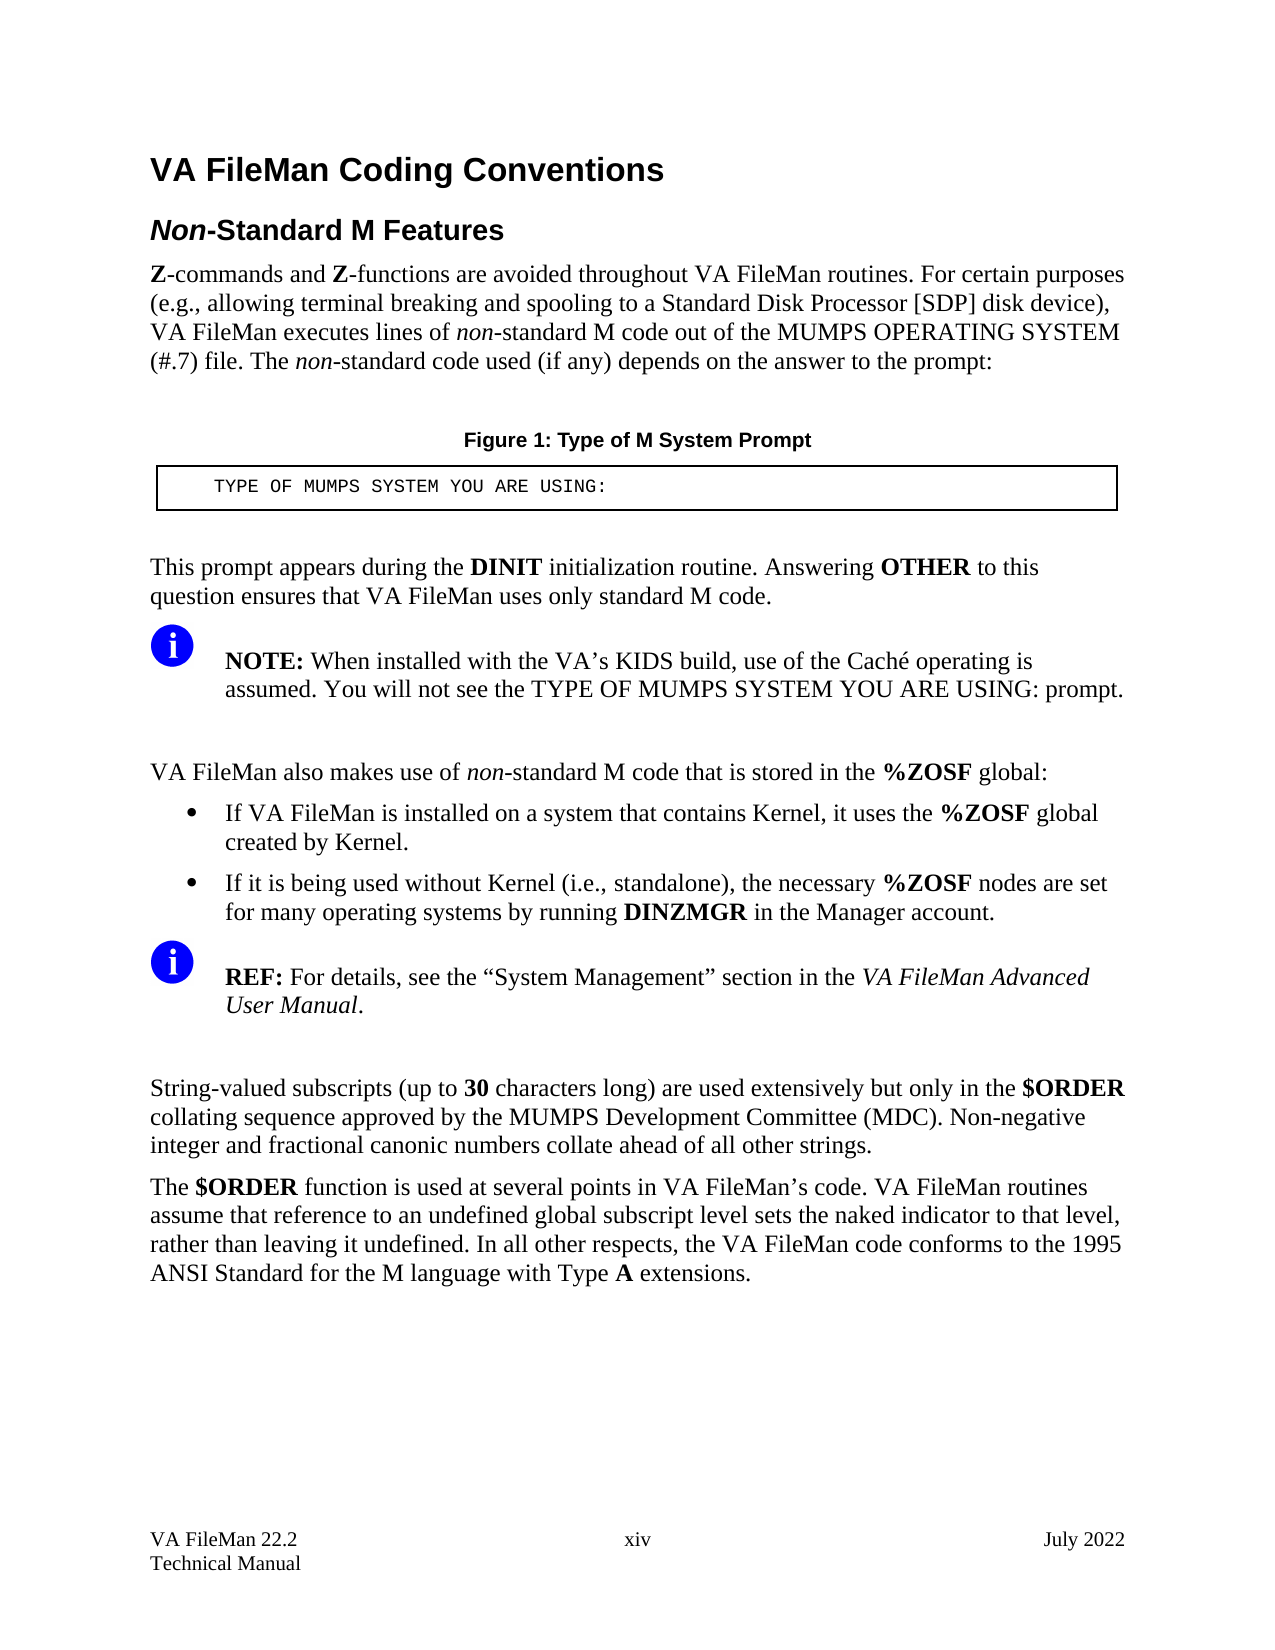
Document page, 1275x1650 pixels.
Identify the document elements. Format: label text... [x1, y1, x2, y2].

text TYPE OF MUMPS SYSTEM YOU ARE USING: [158, 467, 1116, 509]
text VA FileMan also makes use of non-standard M code that is stored in the %ZOSF global: [150, 757, 1125, 786]
subtitle VA FileMan Coding Conventions [150, 150, 1125, 188]
list If it is being used without Kernel (i.e., standalone), the necessary %ZOSF nodes are set for many operating systems by running DINZMGR in the Manager account. [187, 868, 1125, 926]
text REF: For details, see the “System Management” section in the VA FileMan Advanced User Manual. [150, 938, 1125, 1019]
picture [150, 938, 194, 986]
text This prompt appears during the DINIT initialization routine. Answering OTHER to this question ensures that VA FileMan uses only standard M code. [150, 552, 1125, 610]
text String-valued subscripts (up to 30 characters long) are used extensively but only in the $ORDER collating sequence approved by the MUMPS Development Committee (MDC). Non-negative integer and fractional canonic numbers collate ahead of all other strings. [150, 1073, 1125, 1159]
text The $ORDER function is used at several points in VA FileMan’s code. VA FileMan routines assume that reference to an undefined global subscript level sets the naked indicator to that level, rather than leaving it undefined. In all other respects, the VA FileMan code conforms to the 1995 ANSI Standard for the M language with Type A extensions. [150, 1172, 1125, 1287]
text NOTE: When installed with the VA’s KIDS build, use of the Caché operating is assumed. You will not see the TYPE OF MUMPS SYSTEM YOU ARE USING: prompt. [150, 622, 1125, 703]
subtitle Non-Standard M Features [150, 213, 1125, 247]
list If VA FileMan is installed on a system that contains Kernel, it uses the %ZOSF global created by Kernel. [187, 798, 1125, 856]
text Figure 1: Type of M System Prompt [150, 428, 1125, 452]
text Z-commands and Z-functions are avoided throughout VA FileMan routines. For certain purposes (e.g., allowing terminal breaking and spooling to a Standard Disk Processor [SDP] disk device), VA FileMan executes lines of non-standard M code out of the MUMPS OPERATING SYSTEM (#.7) file. The non-standard code used (if any) depends on the answer to the prompt: [150, 259, 1125, 374]
picture [150, 622, 194, 669]
